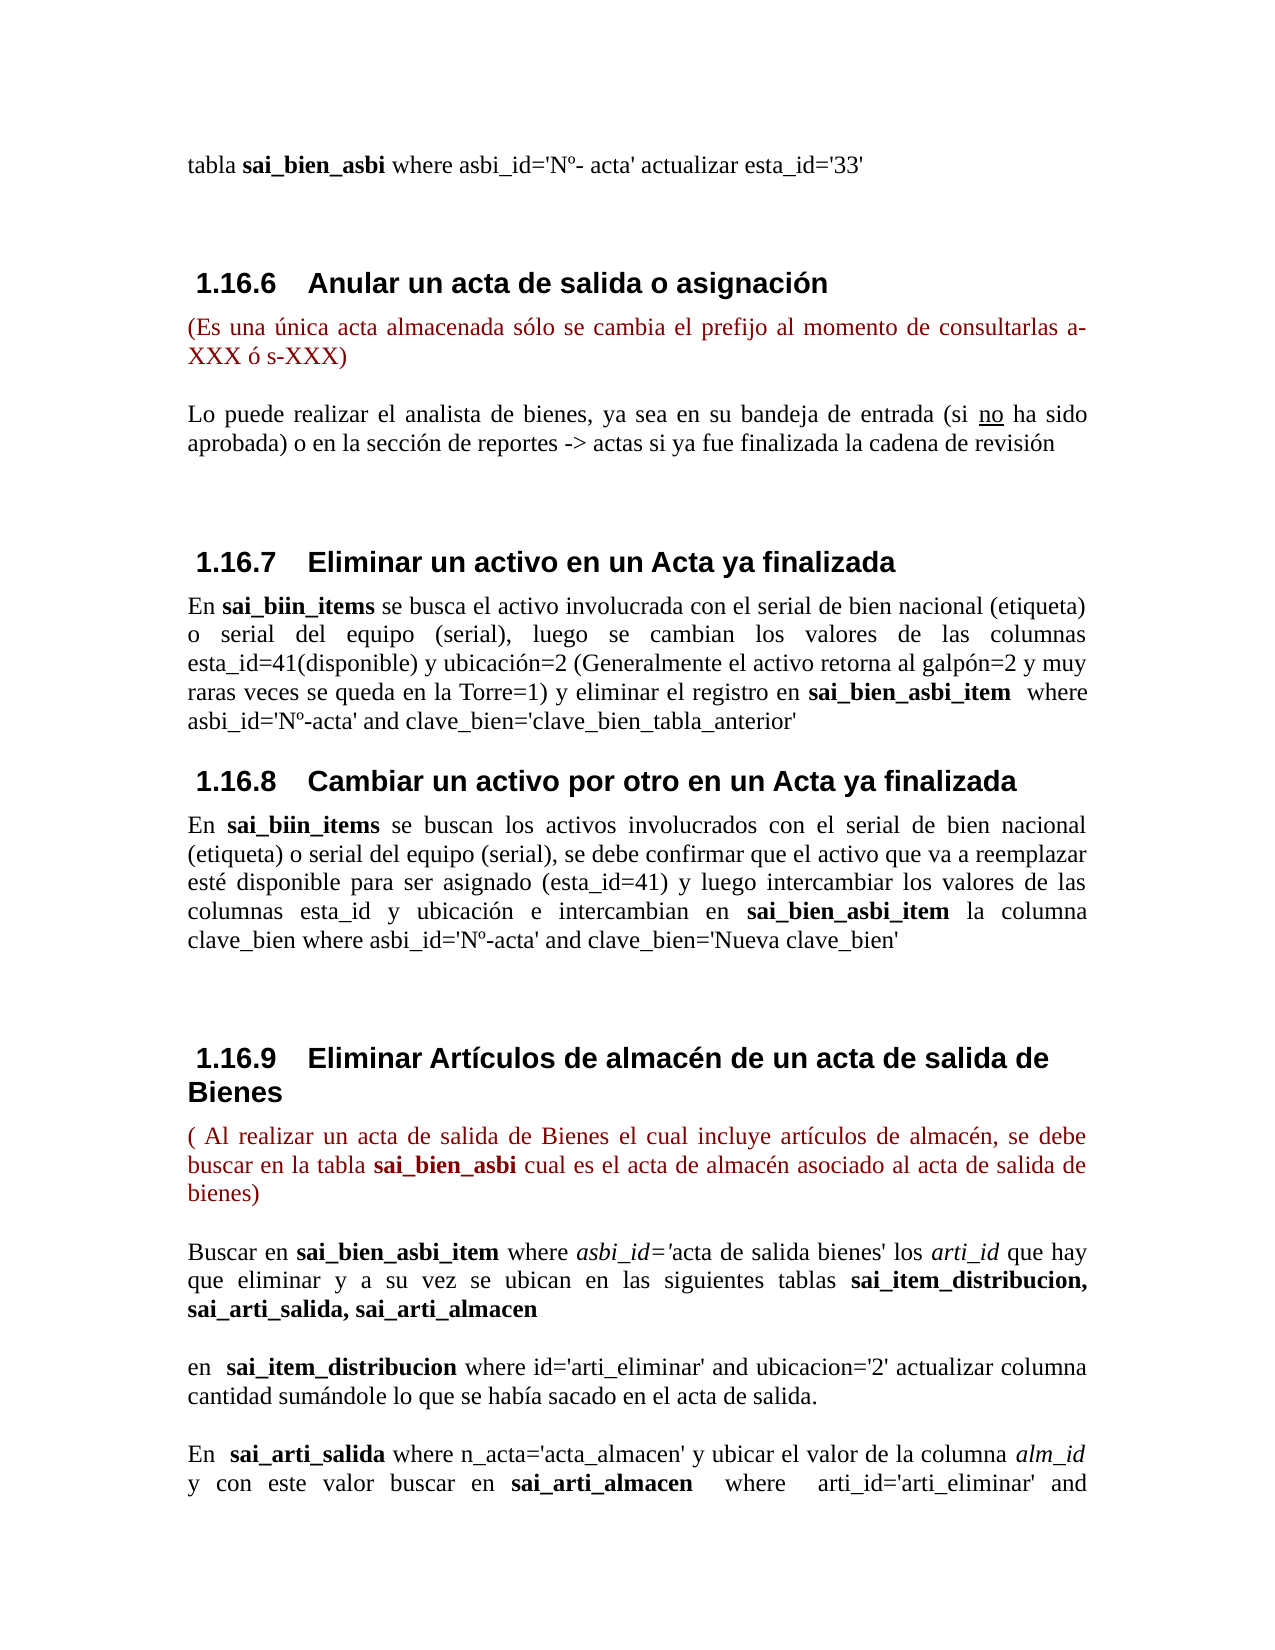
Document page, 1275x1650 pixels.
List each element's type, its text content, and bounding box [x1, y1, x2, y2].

subtitle Eliminar Artículos de almacén de un acta de salida de Bienes [187, 1041, 1087, 1108]
subtitle Anular un acta de salida o asignación [187, 266, 1087, 300]
text en sai_item_distribucion where id='arti_eliminar' and ubicacion='2' actualizar columna cantidad sumándole lo que se había sacado en el acta de salida. [187, 1352, 1087, 1410]
subtitle Cambiar un activo por otro en un Acta ya finalizada [187, 764, 1087, 797]
text (Es una única acta almacenada sólo se cambia el prefijo al momento de consultarlas a-XXX ó s-XXX) [187, 312, 1087, 370]
text Lo puede realizar el analista de bienes, ya sea en su bandeja de entrada (si no ha sido aprobada) o en la sección de reportes -> actas si ya fue finalizada la cadena de revisión [187, 399, 1087, 457]
text ( Al realizar un acta de salida de Bienes el cual incluye artículos de almacén, se debe buscar en la tabla sai_bien_asbi cual es el acta de almacén asociado al acta de salida de bienes) [187, 1121, 1087, 1207]
text En sai_biin_items se busca el activo involucrada con el serial de bien nacional (etiqueta) o serial del equipo (serial), luego se cambian los valores de las columnas esta_id=41(disponible) y ubicación=2 (Generalmente el activo retorna al galpón=2 y muy raras veces se queda en la Torre=1) y eliminar el registro en sai_bien_asbi_item where asbi_id='Nº-acta' and clave_bien='clave_bien_tabla_anterior' [187, 591, 1087, 734]
subtitle Eliminar un activo en un Acta ya finalizada [187, 545, 1087, 578]
text En sai_arti_salida where n_acta='acta_almacen' y ubicar el valor de la columna alm_id y con este valor buscar en sai_arti_almacen where arti_id='arti_eliminar' and [187, 1439, 1087, 1497]
text En sai_biin_items se buscan los activos involucrados con el serial de bien nacional (etiqueta) o serial del equipo (serial), se debe confirmar que el activo que va a reemplazar esté disponible para ser asignado (esta_id=41) y luego intercambiar los valores de las columnas esta_id y ubicación e intercambian en sai_bien_asbi_item la columna clave_bien where asbi_id='Nº-acta' and clave_bien='Nueva clave_bien' [187, 810, 1087, 954]
text Buscar en sai_bien_asbi_item where asbi_id='acta de salida bienes' los arti_id que hay que eliminar y a su vez se ubican en las siguientes tablas sai_item_distribucion, sai_arti_salida, sai_arti_almacen [187, 1237, 1087, 1323]
text tabla sai_bien_asbi where asbi_id='Nº- acta' actualizar esta_id='33' [187, 150, 1087, 179]
